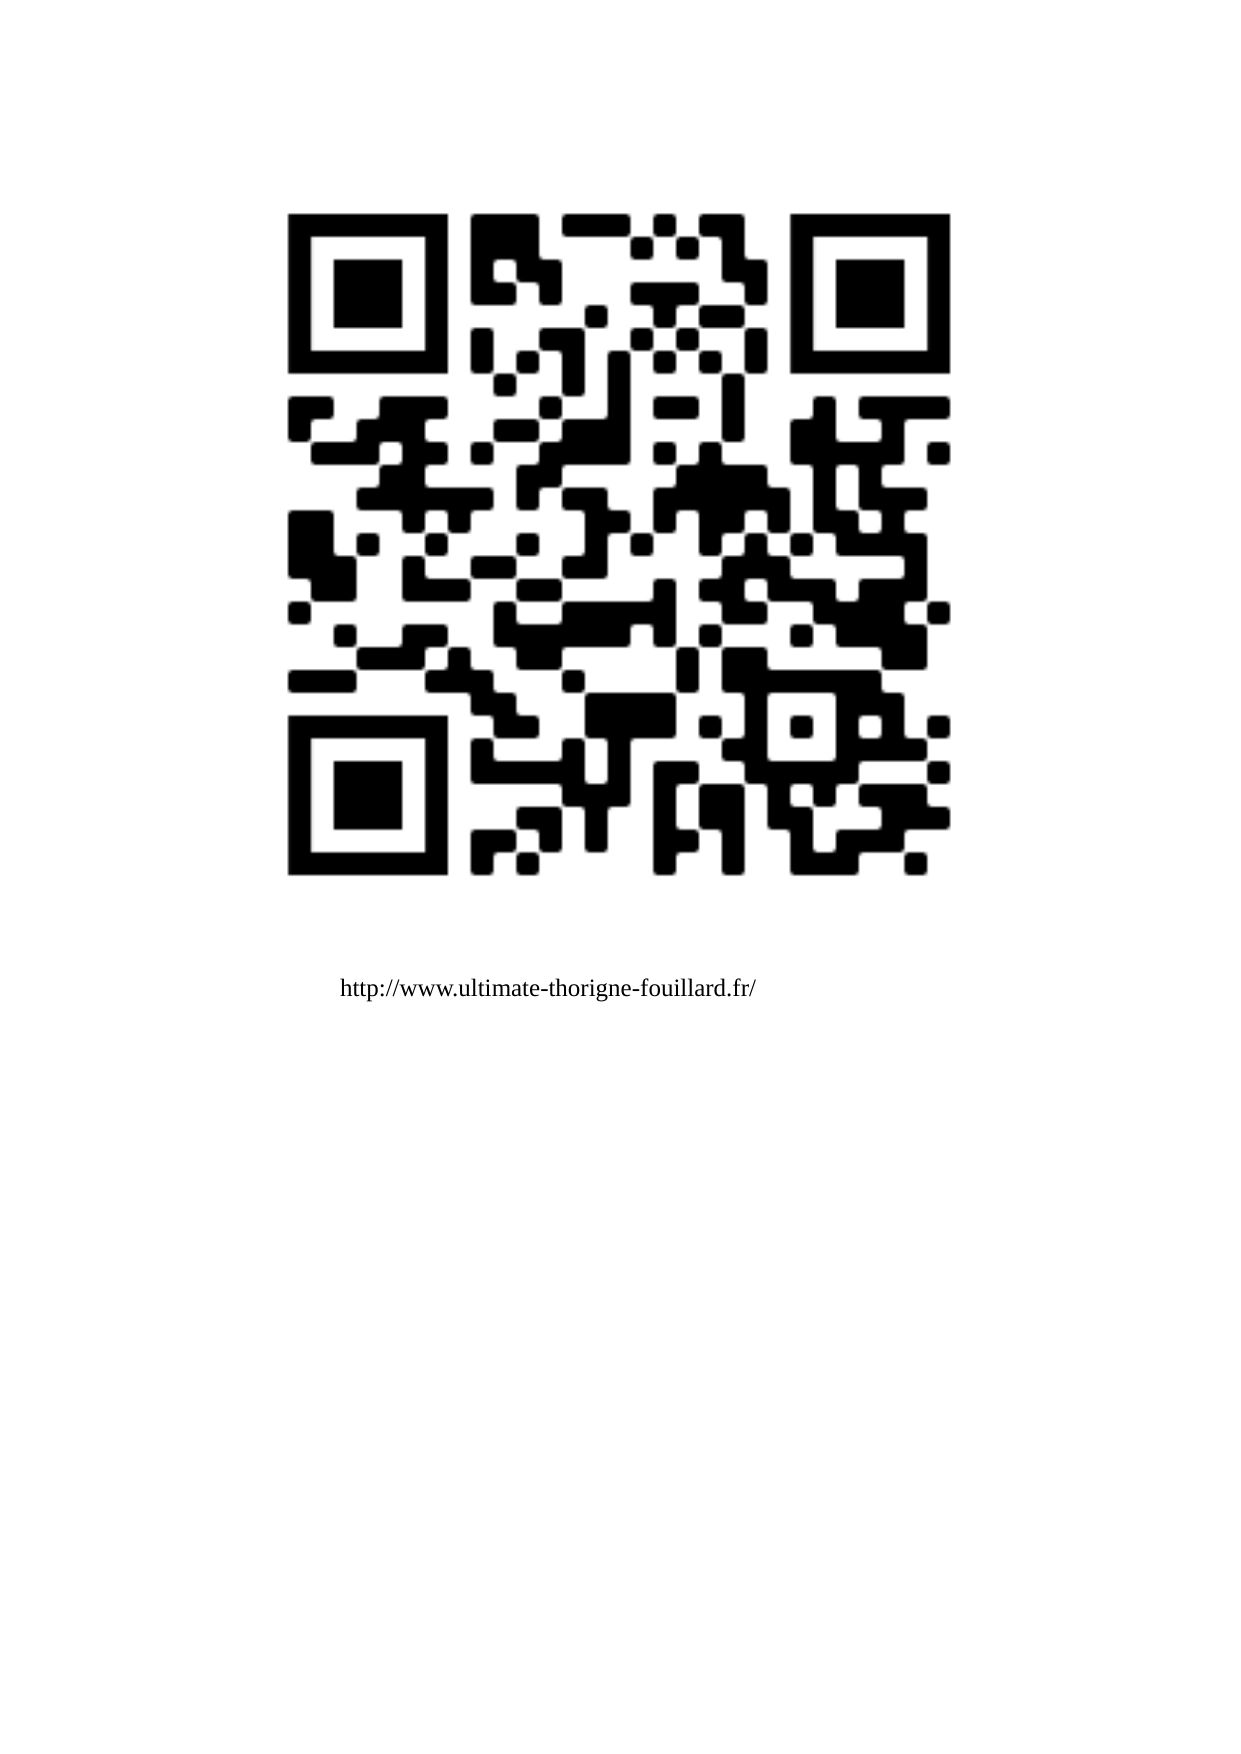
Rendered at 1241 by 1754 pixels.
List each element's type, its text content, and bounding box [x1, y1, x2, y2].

picture [192, 118, 1048, 973]
text http://www.ultimate-thorigne-fouillard.fr/ [118, 118, 1122, 1001]
